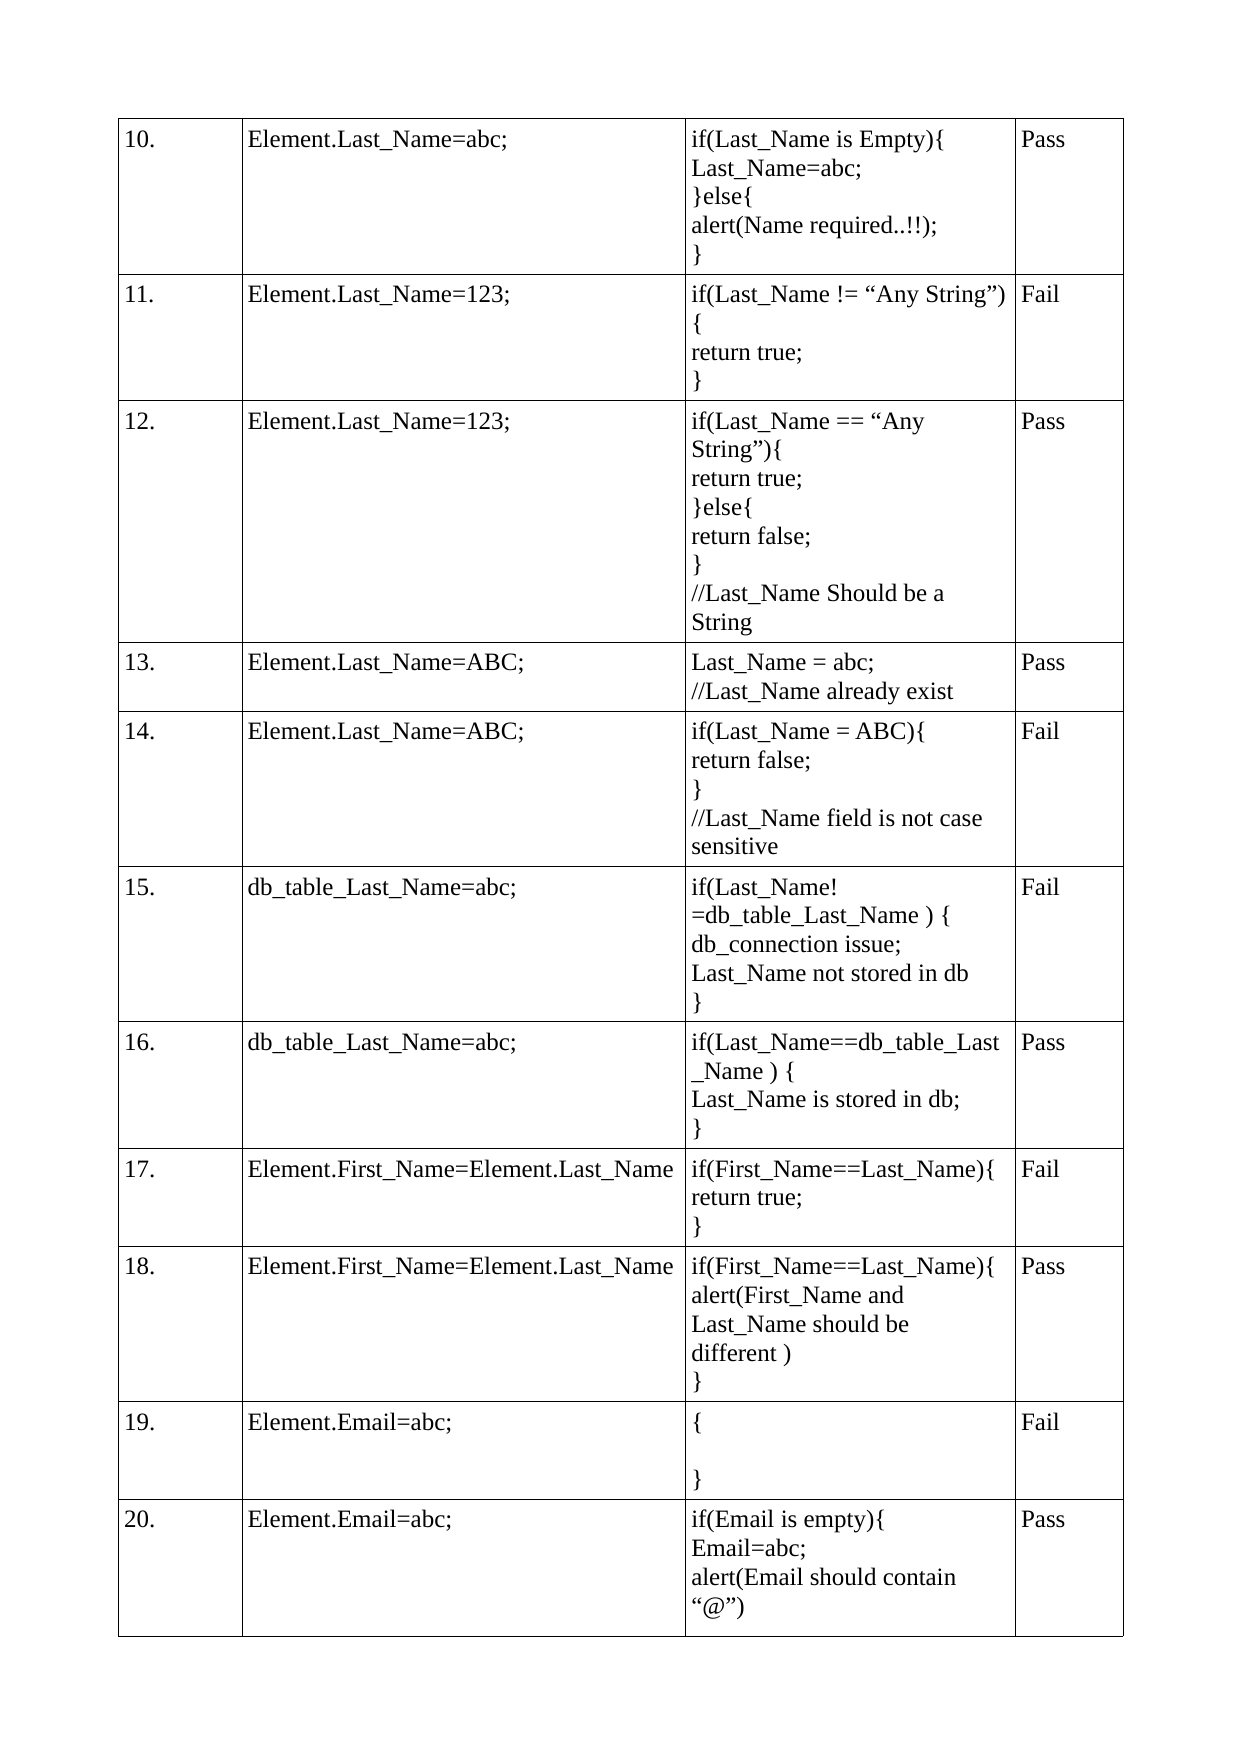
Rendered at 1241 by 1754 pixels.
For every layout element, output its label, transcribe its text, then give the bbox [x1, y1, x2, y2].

table_cell if(Last_Name is Empty){ Last_Name=abc; }else{ alert(Name required..!!); } [686, 119, 1015, 273]
table_cell db_table_Last_Name=abc; [243, 867, 685, 1021]
table_cell Element.Last_Name=123; [243, 275, 685, 400]
table_cell Pass [1016, 643, 1123, 711]
table_cell if(Last_Name == “Any String”){ return true; }else{ return false; } //Last_Name Should be a String [686, 401, 1015, 642]
table_cell 18. [119, 1247, 242, 1401]
table_cell Pass [1016, 119, 1123, 273]
table_cell Pass [1016, 1500, 1123, 1636]
table_cell Element.Last_Name=ABC; [243, 643, 685, 711]
table_cell Pass [1016, 1247, 1123, 1401]
table_cell Last_Name = abc; //Last_Name already exist [686, 643, 1015, 711]
table_cell 12. [119, 401, 242, 642]
table_cell if(Last_Name==db_table_Last_Name ) { Last_Name is stored in db; } [686, 1022, 1015, 1148]
table_cell Fail [1016, 712, 1123, 866]
table_cell if(Last_Name != “Any String”){ return true; } [686, 275, 1015, 400]
table_cell 16. [119, 1022, 242, 1148]
table_cell 20. [119, 1500, 242, 1636]
table_cell 13. [119, 643, 242, 711]
table_cell Element.Last_Name=123; [243, 401, 685, 642]
table_cell if(Last_Name!=db_table_Last_Name ) { db_connection issue; Last_Name not stored in db } [686, 867, 1015, 1021]
table_cell Fail [1016, 867, 1123, 1021]
table_cell Pass [1016, 401, 1123, 642]
table_cell if(First_Name==Last_Name){ alert(First_Name and Last_Name should be different ) } [686, 1247, 1015, 1401]
table_cell Element.Last_Name=abc; [243, 119, 685, 273]
table_cell Fail [1016, 275, 1123, 400]
table_cell Fail [1016, 1402, 1123, 1499]
table_cell if(Email is empty){ Email=abc; alert(Email should contain “@”) [686, 1500, 1015, 1636]
table_cell Element.Email=abc; [243, 1402, 685, 1499]
table_cell Fail [1016, 1149, 1123, 1246]
table_cell db_table_Last_Name=abc; [243, 1022, 685, 1148]
table_cell Element.First_Name=Element.Last_Name [243, 1247, 685, 1401]
table_cell Element.First_Name=Element.Last_Name [243, 1149, 685, 1246]
table_cell Pass [1016, 1022, 1123, 1148]
table_cell 10. [119, 119, 242, 273]
table_cell 17. [119, 1149, 242, 1246]
table_cell if(First_Name==Last_Name){ return true; } [686, 1149, 1015, 1246]
table_cell Element.Email=abc; [243, 1500, 685, 1636]
table_cell 15. [119, 867, 242, 1021]
table_cell 19. [119, 1402, 242, 1499]
table_cell 11. [119, 275, 242, 400]
table_cell if(Last_Name = ABC){ return false; } //Last_Name field is not case sensitive [686, 712, 1015, 866]
table_cell { } [686, 1402, 1015, 1499]
table_cell Element.Last_Name=ABC; [243, 712, 685, 866]
table_cell 14. [119, 712, 242, 866]
